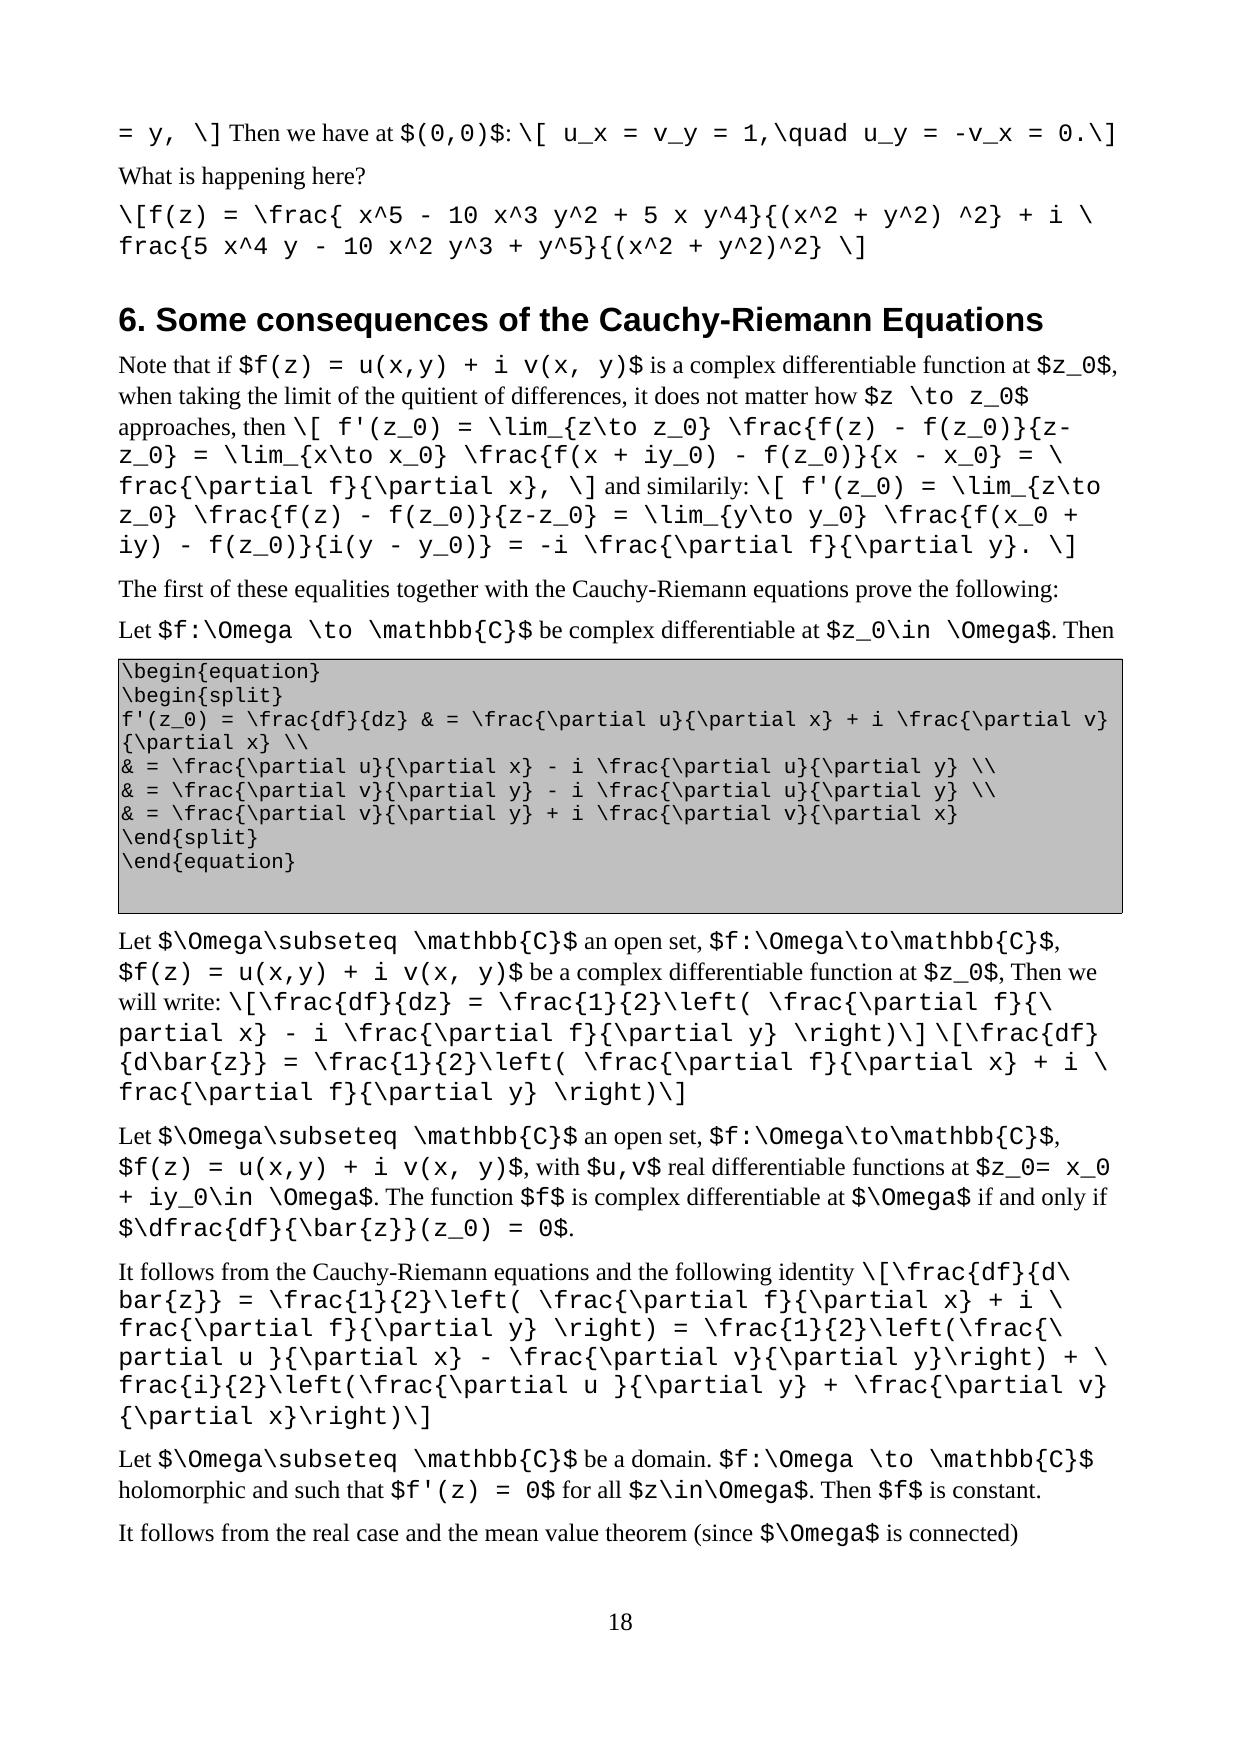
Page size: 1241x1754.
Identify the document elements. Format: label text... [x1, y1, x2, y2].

text What is happening here? [118, 161, 1122, 190]
text \[f(z) = \frac{ x^5 - 10 x^3 y^2 + 5 x y^4}{(x^2 + y^2) ^2} + i \frac{5 x^4 y - 10 x^2 y^3 + y^5}{(x^2 + y^2)^2} \] [118, 203, 1122, 262]
text It follows from the real case and the mean value theorem (since $\Omega$ is connected) [118, 1518, 1122, 1549]
text f'(z_0) = \frac{df}{dz} & = \frac{\partial u}{\partial x} + i \frac{\partial v}{\partial x} \\ [119, 706, 1122, 753]
text It follows from the Cauchy-Riemann equations and the following identity \[\frac{df}{d\bar{z}} = \frac{1}{2}\left( \frac{\partial f}{\partial x} + i \frac{\partial f}{\partial y} \right) = \frac{1}{2}\left(\frac{\partial u }{\partial x} - \frac{\partial v}{\partial y}\right) + \frac{i}{2}\left(\frac{\partial u }{\partial y} + \frac{\partial v}{\partial x}\right)\] [118, 1257, 1122, 1432]
text The first of these equalities together with the Cauchy-Riemann equations prove the following: [118, 574, 1122, 603]
text & = \frac{\partial v}{\partial y} + i \frac{\partial v}{\partial x} [119, 800, 1122, 824]
subtitle Some consequences of the Cauchy-Riemann Equations [118, 299, 1122, 338]
text & = \frac{\partial v}{\partial y} - i \frac{\partial u}{\partial y} \\ [119, 777, 1122, 800]
text \begin{equation} [119, 660, 1122, 682]
text \end{equation} [119, 848, 1122, 874]
text & = \frac{\partial u}{\partial x} - i \frac{\partial u}{\partial y} \\ [119, 753, 1122, 777]
text Let $\Omega\subseteq \mathbb{C}$ an open set, $f:\Omega\to\mathbb{C}$, $f(z) = u(x,y) + i v(x, y)$ be a complex differentiable function at $z_0$, Then we will write: \[\frac{df}{dz} = \frac{1}{2}\left( \frac{\partial f}{\partial x} - i \frac{\partial f}{\partial y} \right)\] \[\frac{df}{d\bar{z}} = \frac{1}{2}\left( \frac{\partial f}{\partial x} + i \frac{\partial f}{\partial y} \right)\] [118, 926, 1122, 1108]
text Note that if $f(z) = u(x,y) + i v(x, y)$ is a complex differentiable function at $z_0$, when taking the limit of the quitient of differences, it does not matter how $z \to z_0$ approaches, then \[ f'(z_0) = \lim_{z\to z_0} \frac{f(z) - f(z_0)}{z-z_0} = \lim_{x\to x_0} \frac{f(x + iy_0) - f(z_0)}{x - x_0} = \frac{\partial f}{\partial x}, \] and similarily: \[ f'(z_0) = \lim_{z\to z_0} \frac{f(z) - f(z_0)}{z-z_0} = \lim_{y\to y_0} \frac{f(x_0 + iy) - f(z_0)}{i(y - y_0)} = -i \frac{\partial f}{\partial y}. \] [118, 351, 1122, 561]
text Let $f:\Omega \to \mathbb{C}$ be complex differentiable at $z_0\in \Omega$. Then [118, 615, 1122, 646]
text = y, \] Then we have at $(0,0)$: \[ u_x = v_y = 1,\quad u_y = -v_x = 0.\] [118, 118, 1122, 149]
text \begin{split} [119, 682, 1122, 706]
text Let $\Omega\subseteq \mathbb{C}$ an open set, $f:\Omega\to\mathbb{C}$, $f(z) = u(x,y) + i v(x, y)$, with $u,v$ real differentiable functions at $z_0= x_0 + iy_0\in \Omega$. The function $f$ is complex differentiable at $\Omega$ if and only if $\dfrac{df}{\bar{z}}(z_0) = 0$. [118, 1121, 1122, 1244]
text \end{split} [119, 824, 1122, 848]
text Let $\Omega\subseteq \mathbb{C}$ be a domain. $f:\Omega \to \mathbb{C}$ holomorphic and such that $f'(z) = 0$ for all $z\in\Omega$. Then $f$ is constant. [118, 1444, 1122, 1506]
